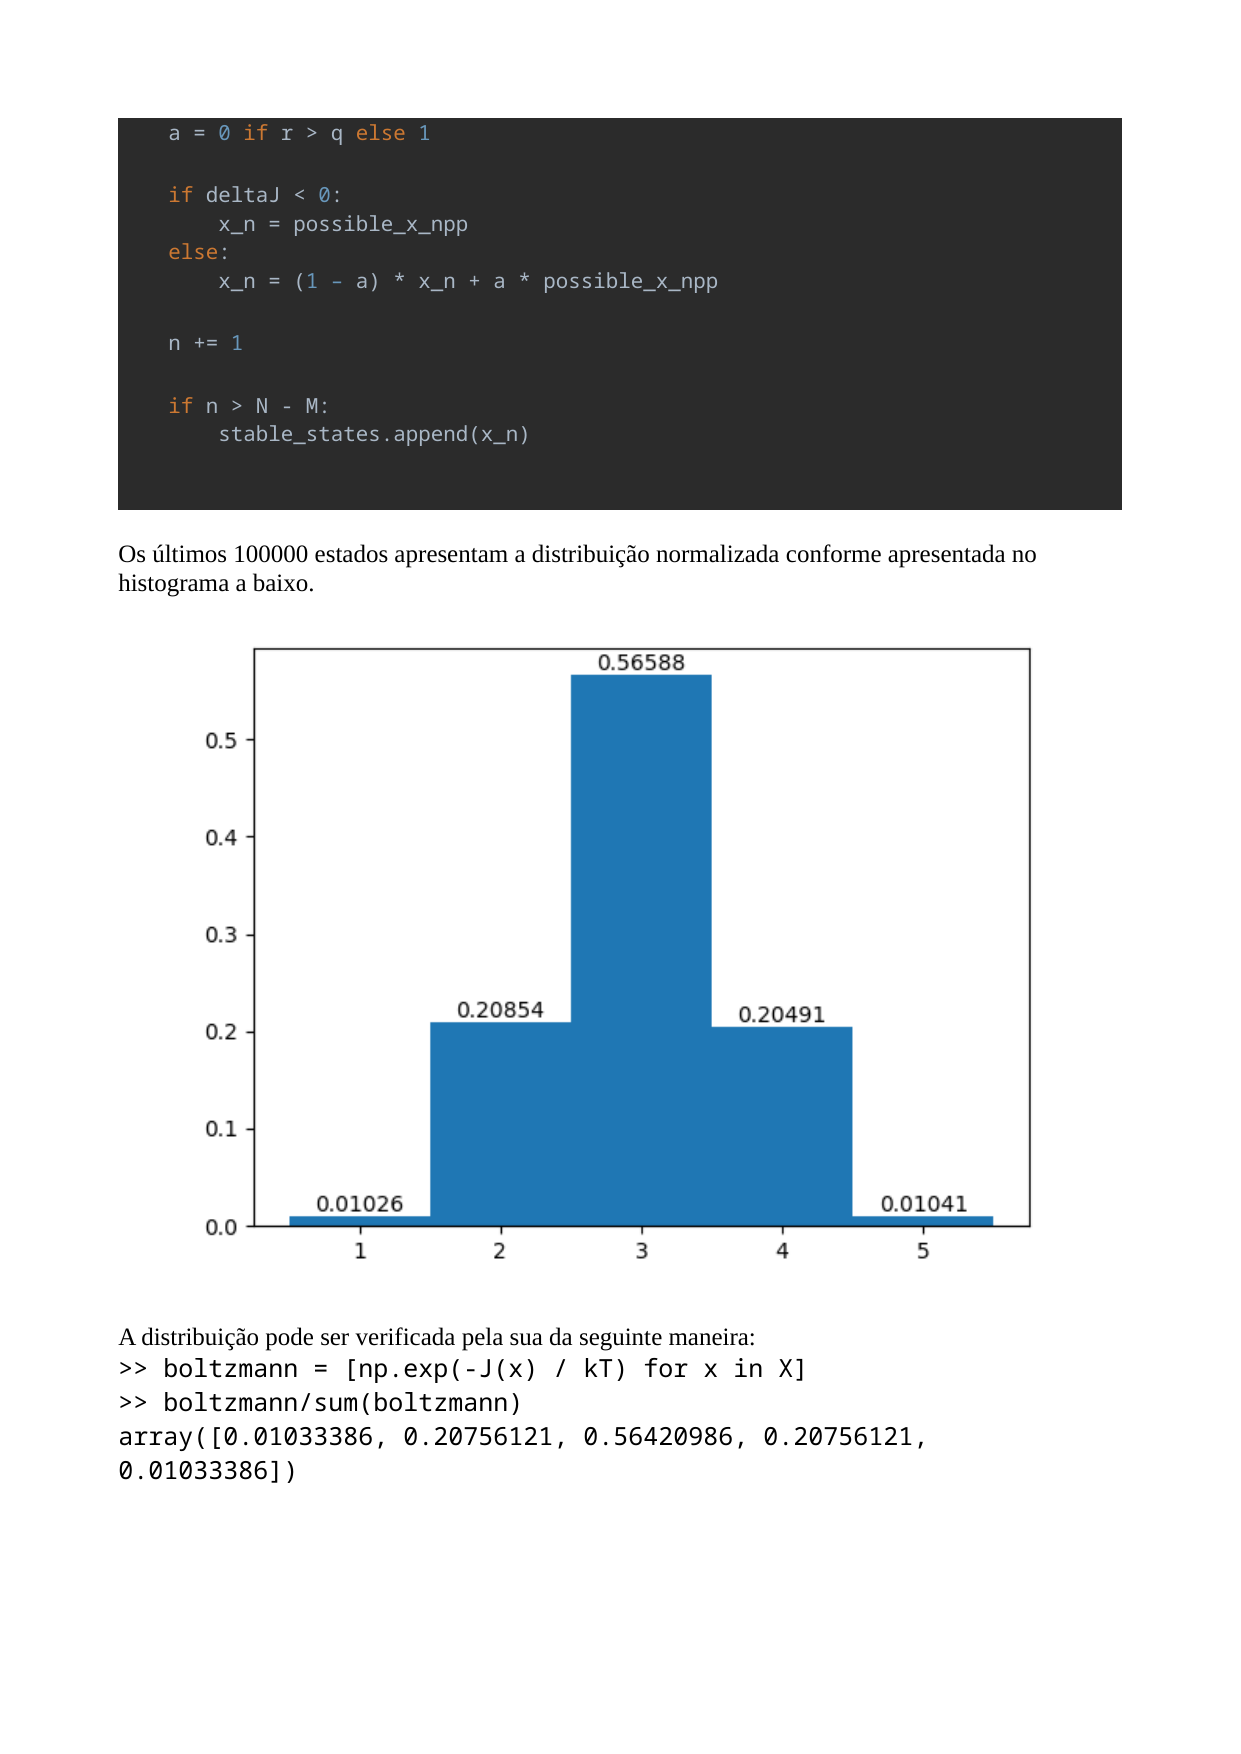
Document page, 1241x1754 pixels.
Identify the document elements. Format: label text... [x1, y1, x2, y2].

text A distribuição pode ser verificada pela sua da seguinte maneira: [118, 1322, 1122, 1351]
text a = 0 if r > q else 1 if deltaJ < 0: x_n = possible_x_npp else: x_n = (1 – a) * x_n + a * possible_x_npp n += 1 if n > N - M: stable_states.append(x_n) [118, 118, 1122, 482]
text >> boltzmann = [np.exp(-J(x) / kT) for x in X] [118, 1351, 1122, 1385]
text >> boltzmann/sum(boltzmann) [118, 1385, 1122, 1419]
text Os últimos 100000 estados apresentam a distribuição normalizada conforme apresentada no histograma a baixo. [118, 539, 1122, 597]
text array([0.01033386, 0.20756121, 0.56420986, 0.20756121, 0.01033386]) [118, 1419, 1122, 1487]
picture [185, 625, 1056, 1265]
